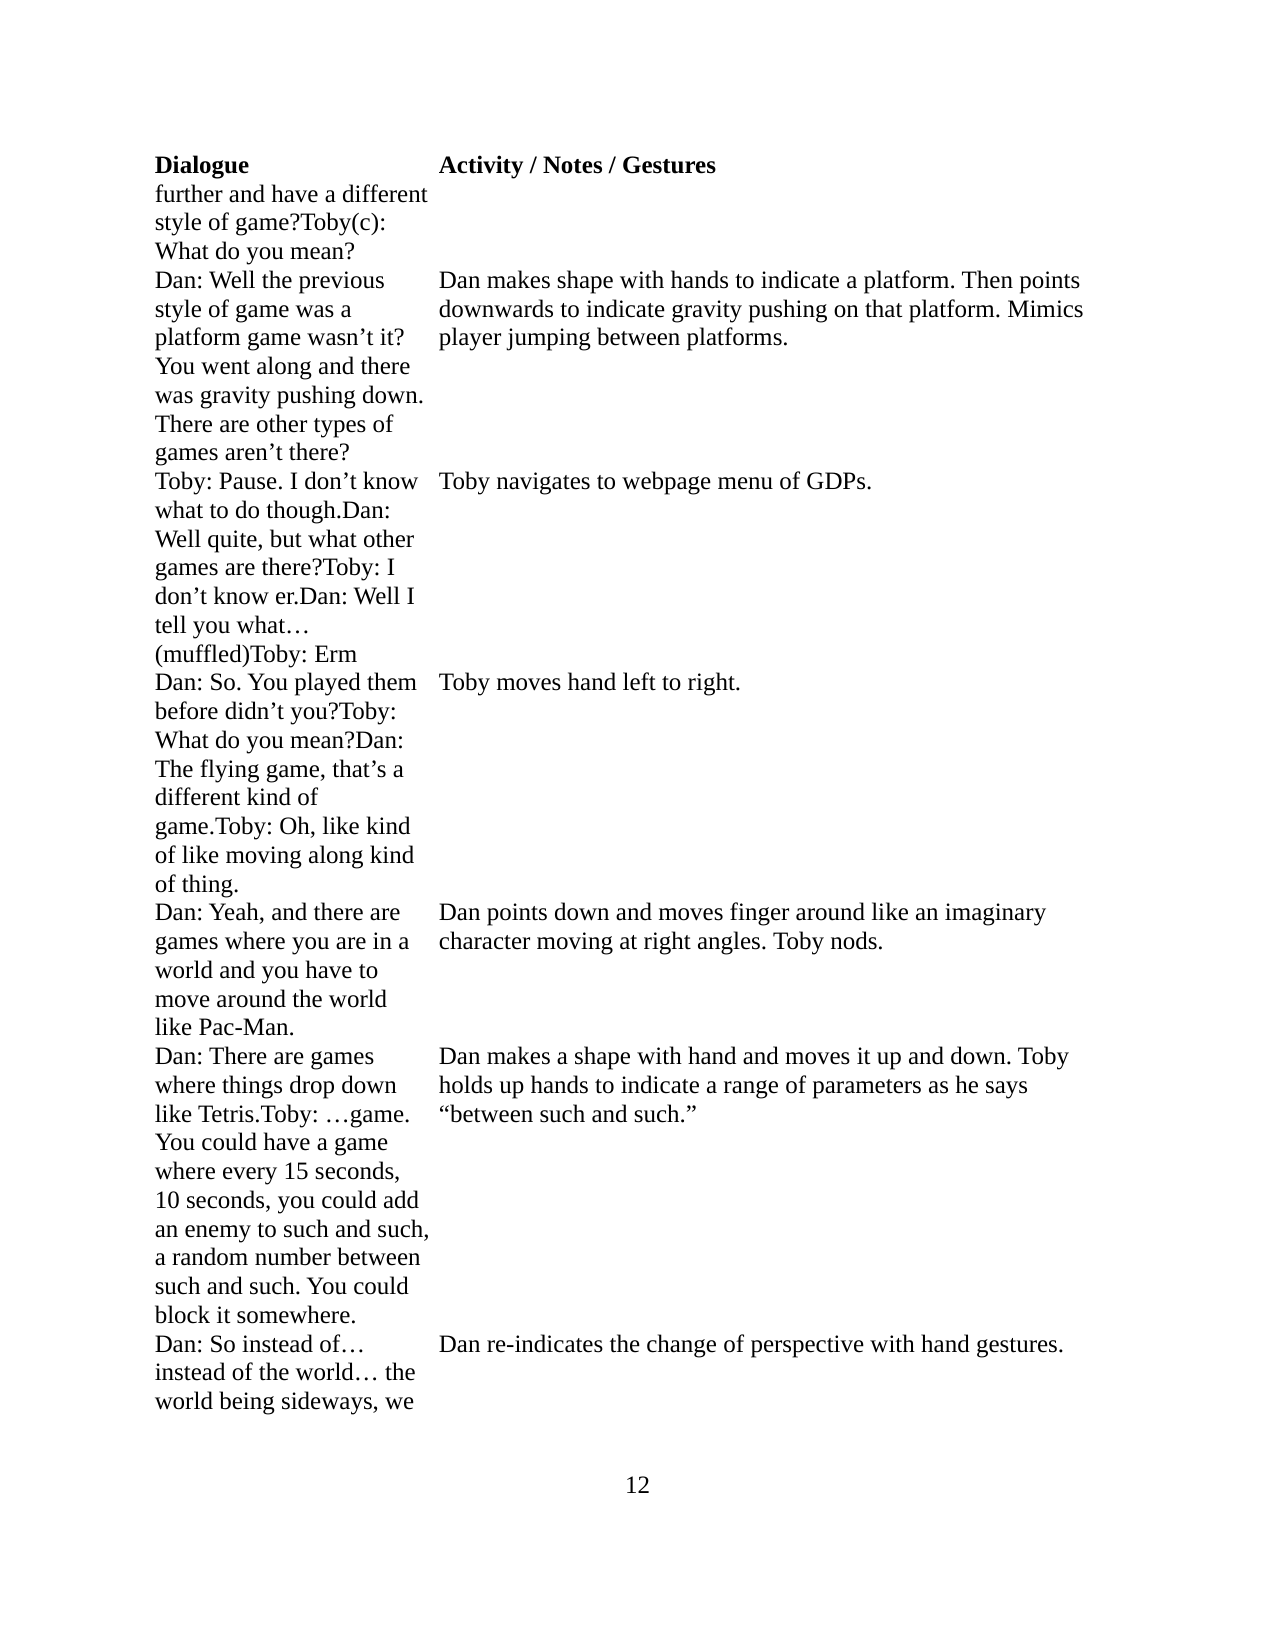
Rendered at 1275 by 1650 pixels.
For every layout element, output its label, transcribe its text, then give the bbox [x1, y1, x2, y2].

table_cell Dan re-indicates the change of perspective with hand gestures. [434, 1329, 1125, 1415]
table_cell Dan makes shape with hands to indicate a platform. Then points downwards to indicate gravity pushing on that platform. Mimics player jumping between platforms. [434, 265, 1125, 466]
table_cell Dan points down and moves finger around like an imaginary character moving at right angles. Toby nods. [434, 898, 1125, 1041]
table_header Activity / Notes / Gestures [434, 150, 1125, 179]
table_cell Dan: Well the previous style of game was a platform game wasn’t it? You went along and there was gravity pushing down. There are other types of games aren’t there? [150, 265, 434, 466]
table_cell Toby moves hand left to right. [434, 668, 1125, 897]
table_cell Dan: Yeah, and there are games where you are in a world and you have to move around the world like Pac-Man. [150, 898, 434, 1041]
table_cell Dan: So. You played them before didn’t you?Toby: What do you mean?Dan: The flying game, that’s a different kind of game.Toby: Oh, like kind of like moving along kind of thing. [150, 668, 434, 897]
table_header Dialogue [150, 150, 434, 179]
table_cell Dan: There are games where things drop down like Tetris.Toby: …game. You could have a game where every 15 seconds, 10 seconds, you could add an enemy to such and such, a random number between such and such. You could block it somewhere. [150, 1041, 434, 1329]
table_cell Toby: Pause. I don’t know what to do though.Dan: Well quite, but what other games are there?Toby: I don’t know er.Dan: Well I tell you what… (muffled)Toby: Erm [150, 466, 434, 667]
table_cell further and have a different style of game?Toby(c): What do you mean? [150, 179, 434, 265]
table_cell Toby navigates to webpage menu of GDPs. [434, 466, 1125, 667]
table_cell [434, 179, 1125, 265]
table_cell Dan: So instead of… instead of the world… the world being sideways, we [150, 1329, 434, 1415]
table_cell Dan makes a shape with hand and moves it up and down. Toby holds up hands to indicate a range of parameters as he says “between such and such.” [434, 1041, 1125, 1329]
